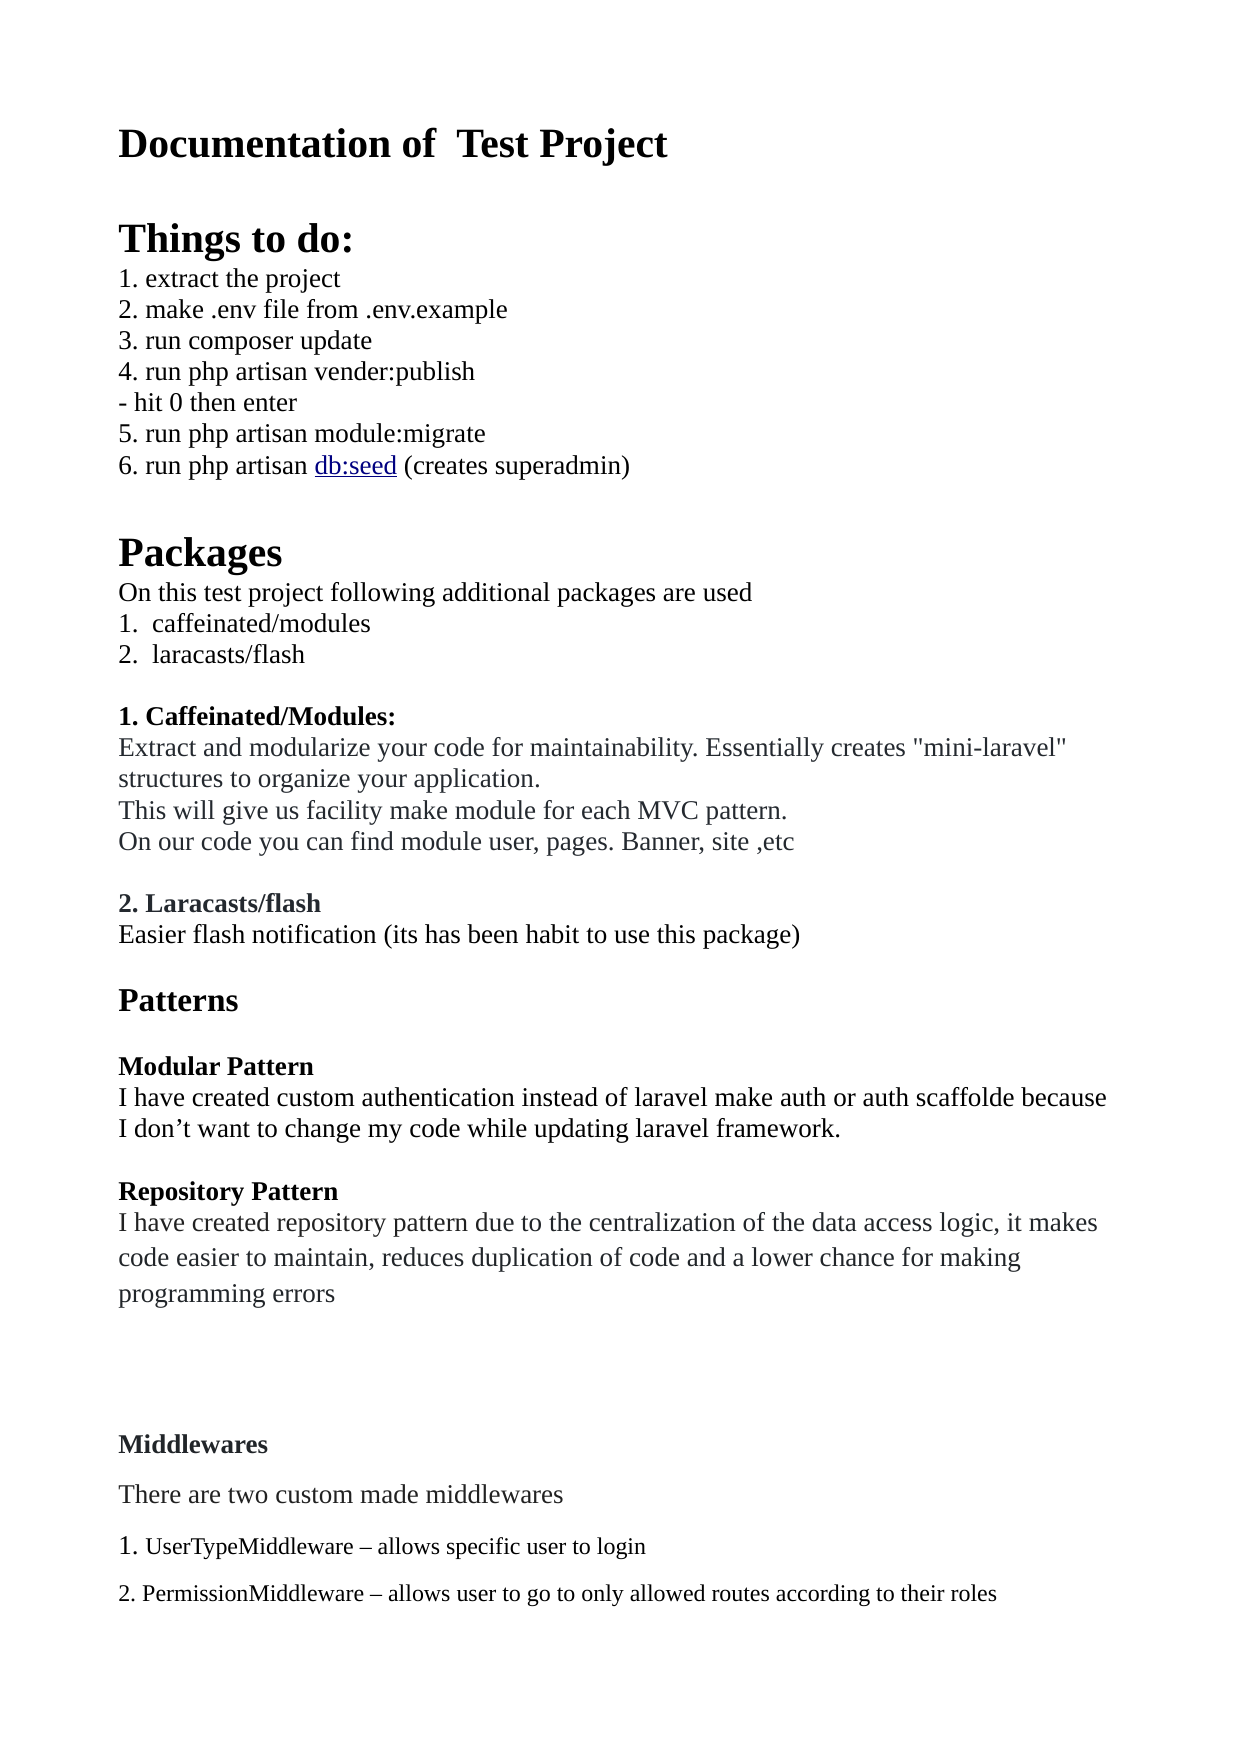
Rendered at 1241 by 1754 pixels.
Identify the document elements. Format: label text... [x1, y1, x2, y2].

text 1. UserTypeMiddleware – allows specific user to login [118, 1529, 1122, 1560]
text 2. PermissionMiddleware – allows user to go to only allowed routes according to their roles [118, 1579, 1122, 1607]
text Things to do: [118, 214, 1122, 262]
text 2. make .env file from .env.example [118, 293, 1122, 324]
text 1. extract the project [118, 262, 1122, 293]
text Documentation of Test Project [118, 118, 1122, 166]
text There are two custom made middlewares [118, 1478, 1122, 1510]
text On our code you can find module user, pages. Banner, site ,etc [118, 825, 1122, 856]
text Modular Pattern [118, 1050, 1122, 1081]
text 2. Laracasts/flash [118, 887, 1122, 918]
text 6. run php artisan db:seed (creates superadmin) [118, 449, 1122, 480]
text Packages [118, 528, 1122, 576]
text 1. Caffeinated/Modules: [118, 700, 1122, 731]
text Middlewares [118, 1428, 1122, 1459]
text I have created custom authentication instead of laravel make auth or auth scaffolde because I don’t want to change my code while updating laravel framework. [118, 1081, 1122, 1143]
text On this test project following additional packages are used [118, 576, 1122, 607]
text 3. run composer update [118, 324, 1122, 355]
text Patterns [118, 981, 1122, 1019]
text 4. run php artisan vender:publish [118, 355, 1122, 386]
text Repository Pattern [118, 1175, 1122, 1206]
text 5. run php artisan module:migrate [118, 418, 1122, 449]
text Extract and modularize your code for maintainability. Essentially creates "mini-laravel" structures to organize your application. [118, 731, 1122, 794]
text This will give us facility make module for each MVC pattern. [118, 794, 1122, 825]
text I have created repository pattern due to the centralization of the data access logic, it makes code easier to maintain, reduces duplication of code and a lower chance for making programming errors [118, 1206, 1122, 1308]
text 1. caffeinated/modules [118, 607, 1122, 638]
text Easier flash notification (its has been habit to use this package) [118, 918, 1122, 949]
text - hit 0 then enter [118, 386, 1122, 418]
text 2. laracasts/flash [118, 638, 1122, 669]
